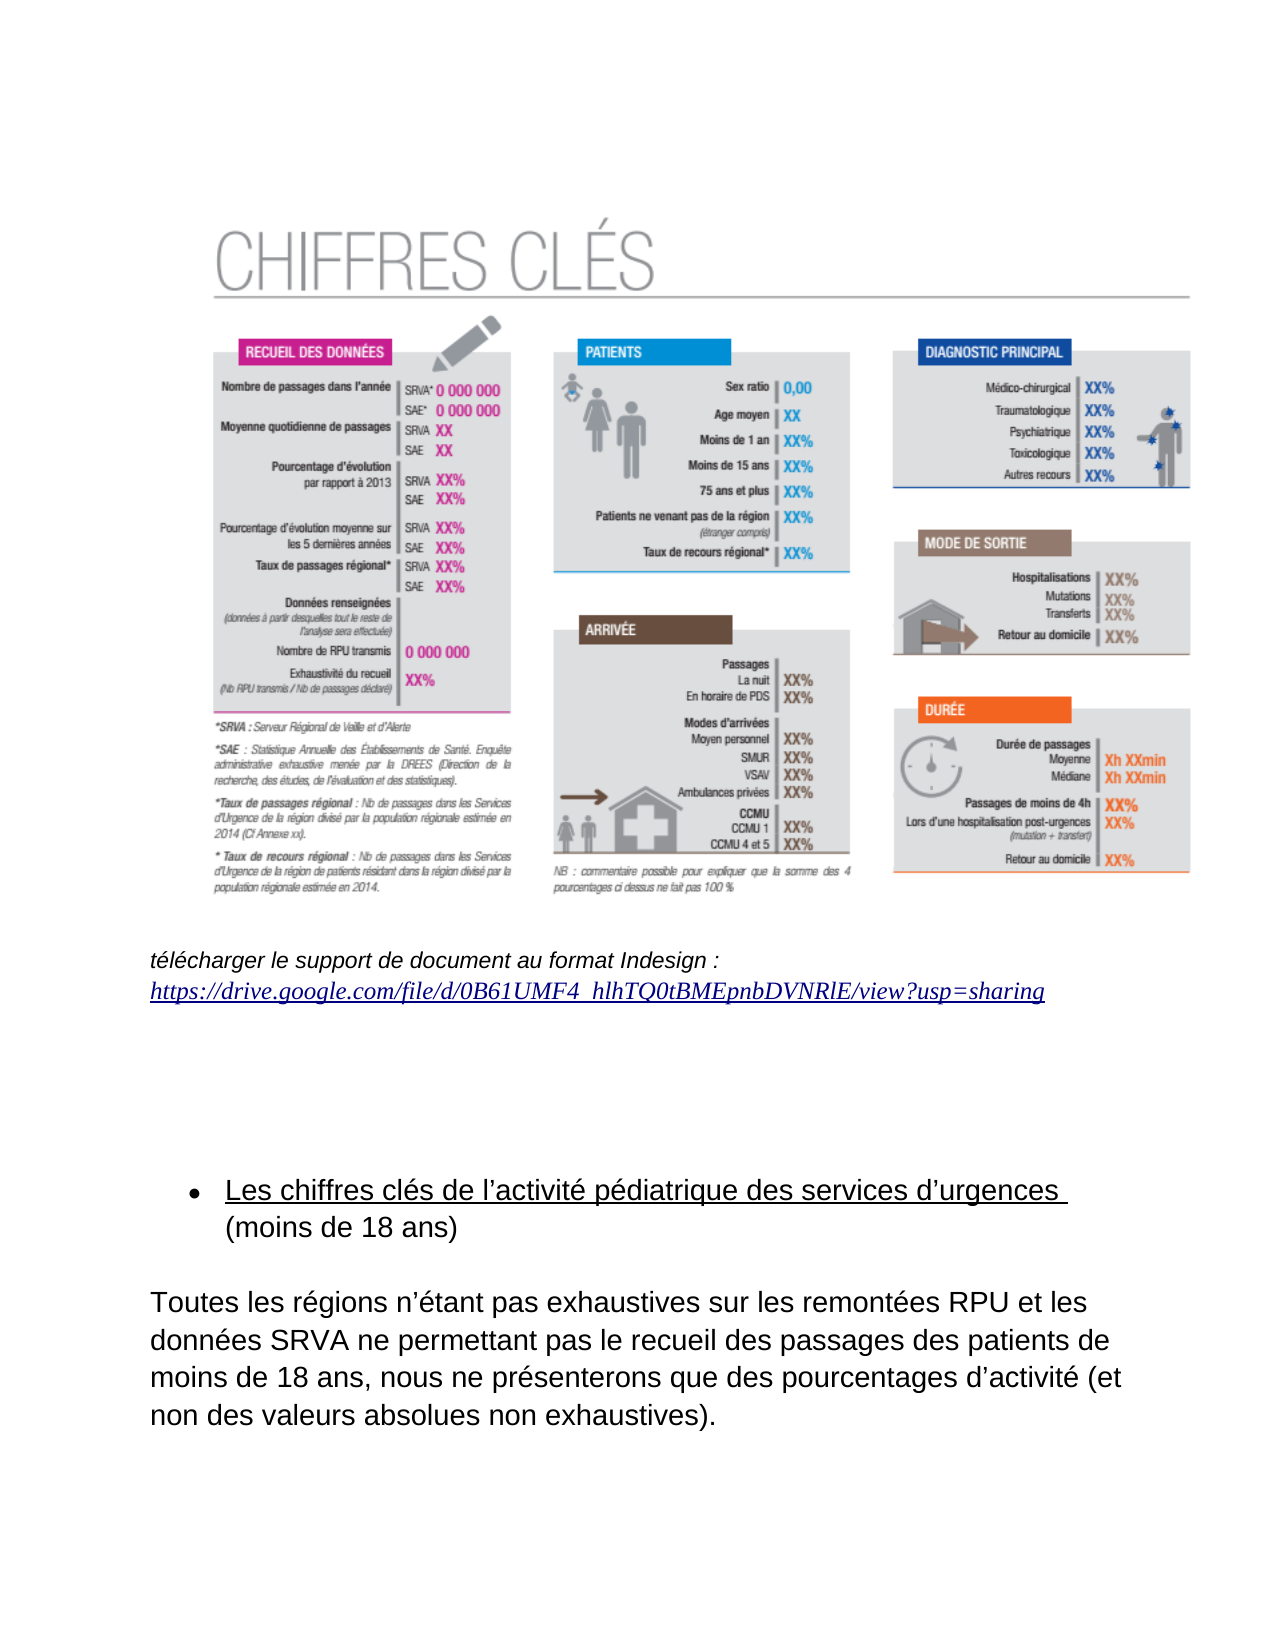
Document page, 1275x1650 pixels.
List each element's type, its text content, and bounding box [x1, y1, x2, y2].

list Les chiffres clés de l’activité pédiatrique des services d’urgences (moins de 18 ans) [187, 1174, 1125, 1244]
picture [168, 168, 1236, 925]
text Toutes les régions n’étant pas exhaustives sur les remontées RPU et les données SRVA ne permettant pas le recueil des passages des patients de moins de 18 ans, nous ne présenterons que des pourcentages d’activité (et non des valeurs absolues non exhaustives). [150, 1286, 1125, 1431]
text télécharger le support de document au format Indesign : https://drive.google.com/file/d/0B61UMF4_hlhTQ0tBMEpnbDVNRlE/view?usp=sharing [150, 947, 1125, 1005]
